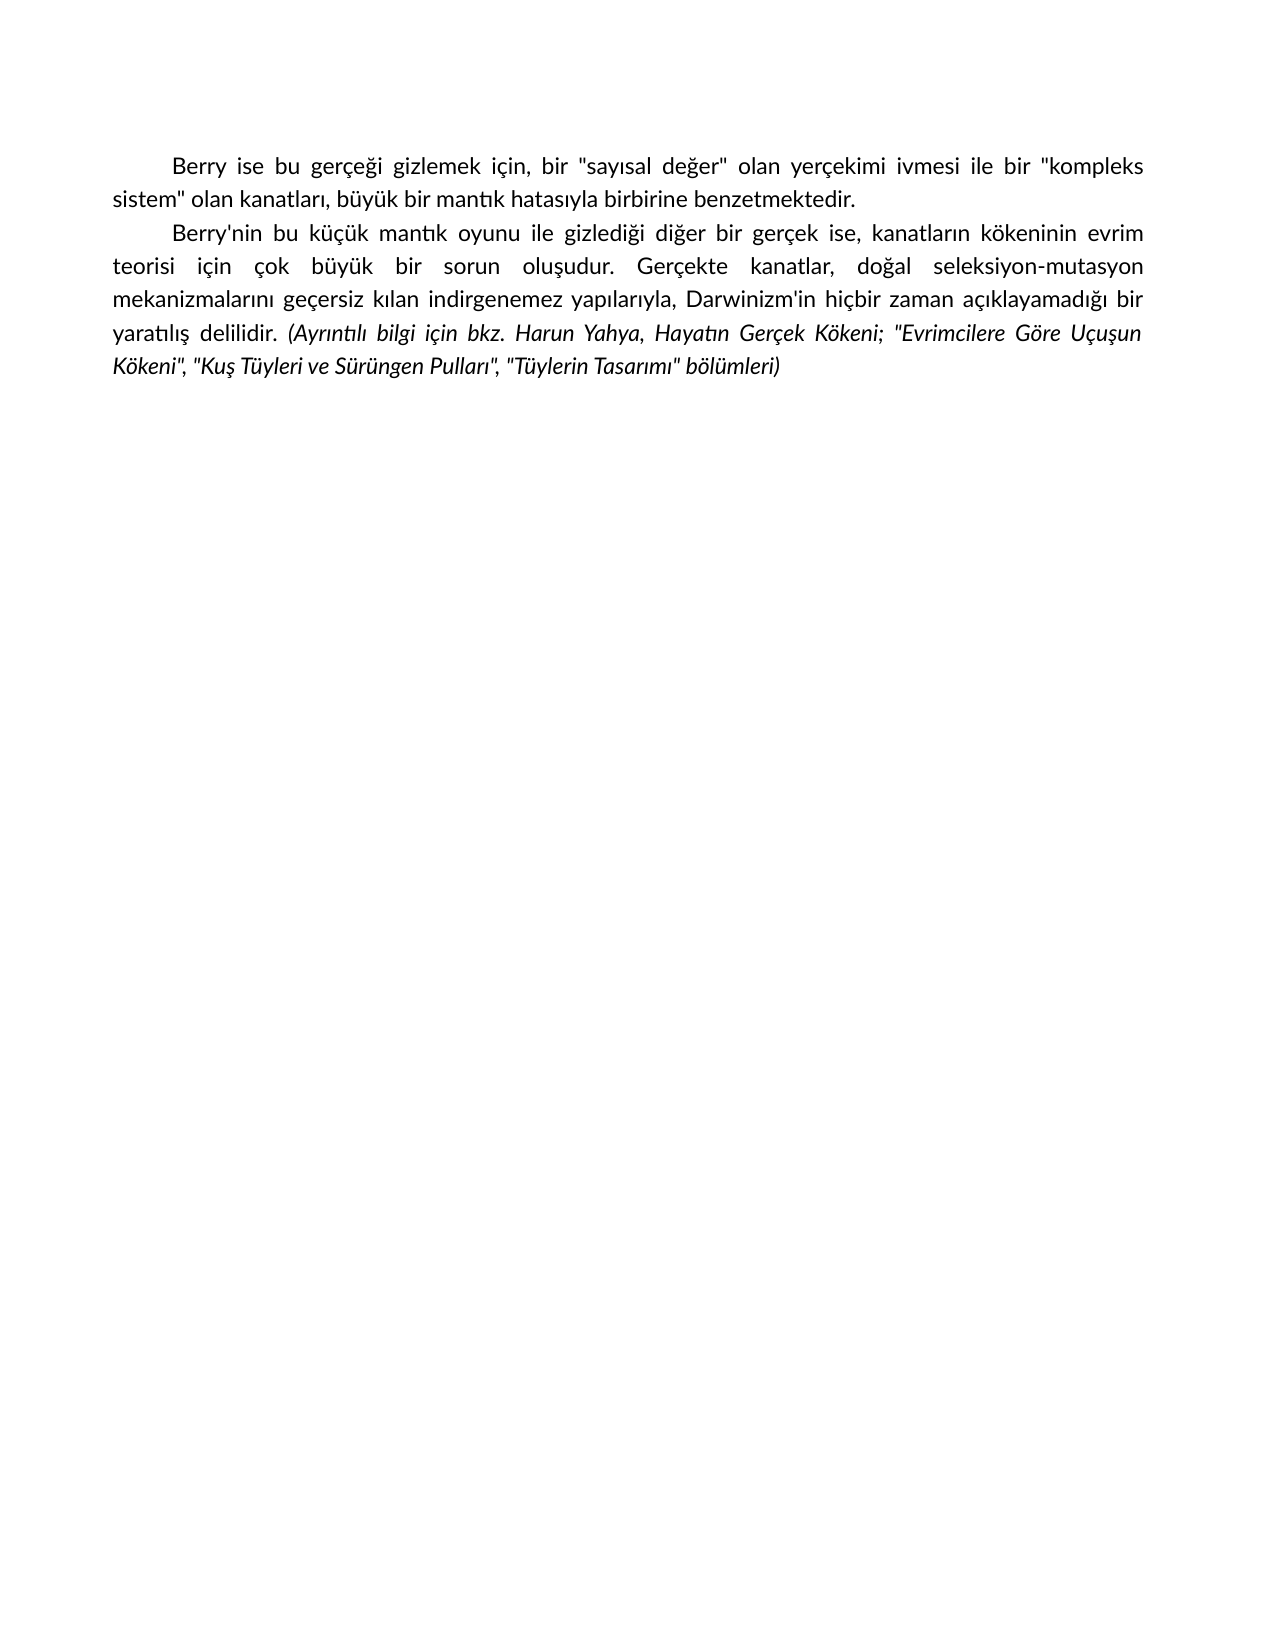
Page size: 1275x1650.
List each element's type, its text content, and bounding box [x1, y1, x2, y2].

text Berry ise bu gerçeği gizlemek için, bir "sayısal değer" olan yerçekimi ivmesi ile bir "kompleks sistem" olan kanatları, büyük bir mantık hatasıyla birbirine benzetmektedir. [112, 148, 1145, 214]
text Berry'nin bu küçük mantık oyunu ile gizlediği diğer bir gerçek ise, kanatların kökeninin evrim teorisi için çok büyük bir sorun oluşudur. Gerçekte kanatlar, doğal seleksiyon-mutasyon mekanizmalarını geçersiz kılan indirgenemez yapılarıyla, Darwinizm'in hiçbir zaman açıklayamadığı bir yaratılış delilidir. (Ayrıntılı bilgi için bkz. Harun Yahya, Hayatın Gerçek Kökeni; "Evrimcilere Göre Uçuşun Kökeni", "Kuş Tüyleri ve Sürüngen Pulları", "Tüylerin Tasarımı" bölümleri) [112, 214, 1145, 381]
